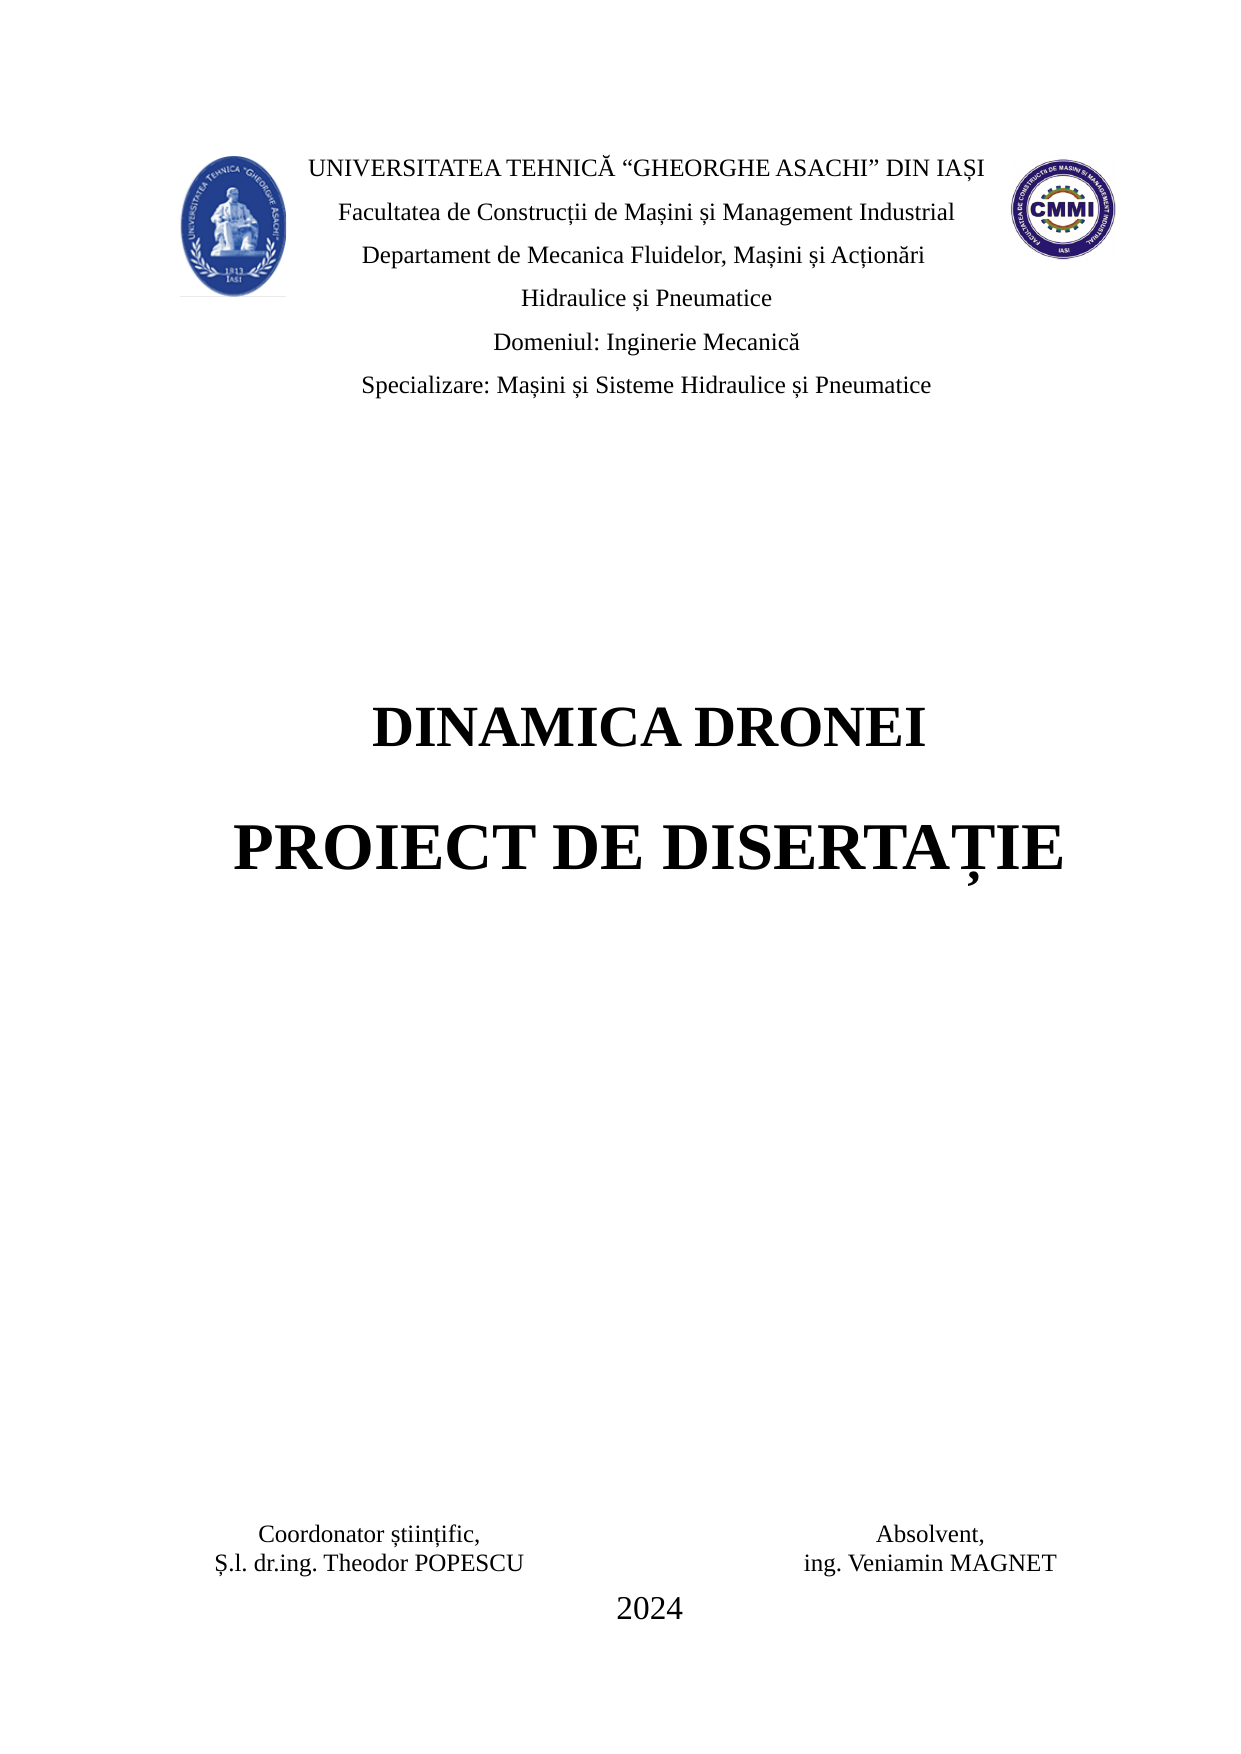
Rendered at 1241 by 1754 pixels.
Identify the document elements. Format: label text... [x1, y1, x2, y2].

table_header [531, 1514, 768, 1582]
picture [179, 156, 287, 298]
table_header [1004, 148, 1122, 419]
table_cell [768, 1583, 1093, 1632]
table_cell 2024 [531, 1583, 768, 1632]
text DINAMICA DRONEI [177, 692, 1122, 759]
table_cell [207, 1583, 531, 1632]
picture [1009, 155, 1117, 263]
table_header Coordonator științific, Ș.l. dr.ing. Theodor POPESCU [207, 1514, 531, 1582]
table_header UNIVERSITATEA TEHNICĂ “GHEORGHE ASACHI” DIN IAȘI Facultatea de Construcții de Mașini și Management Industrial Departament de Mecanica Fluidelor, Mașini și Acționări Hidraulice și Pneumatice Domeniul: Inginerie Mecanică Specializare: Mașini și Sisteme Hidraulice și Pneumatice [289, 148, 1004, 419]
text PROIECT DE DISERTAȚIE [177, 807, 1122, 884]
table_header Absolvent, ing. Veniamin MAGNET [768, 1514, 1093, 1582]
table_header [177, 148, 289, 419]
